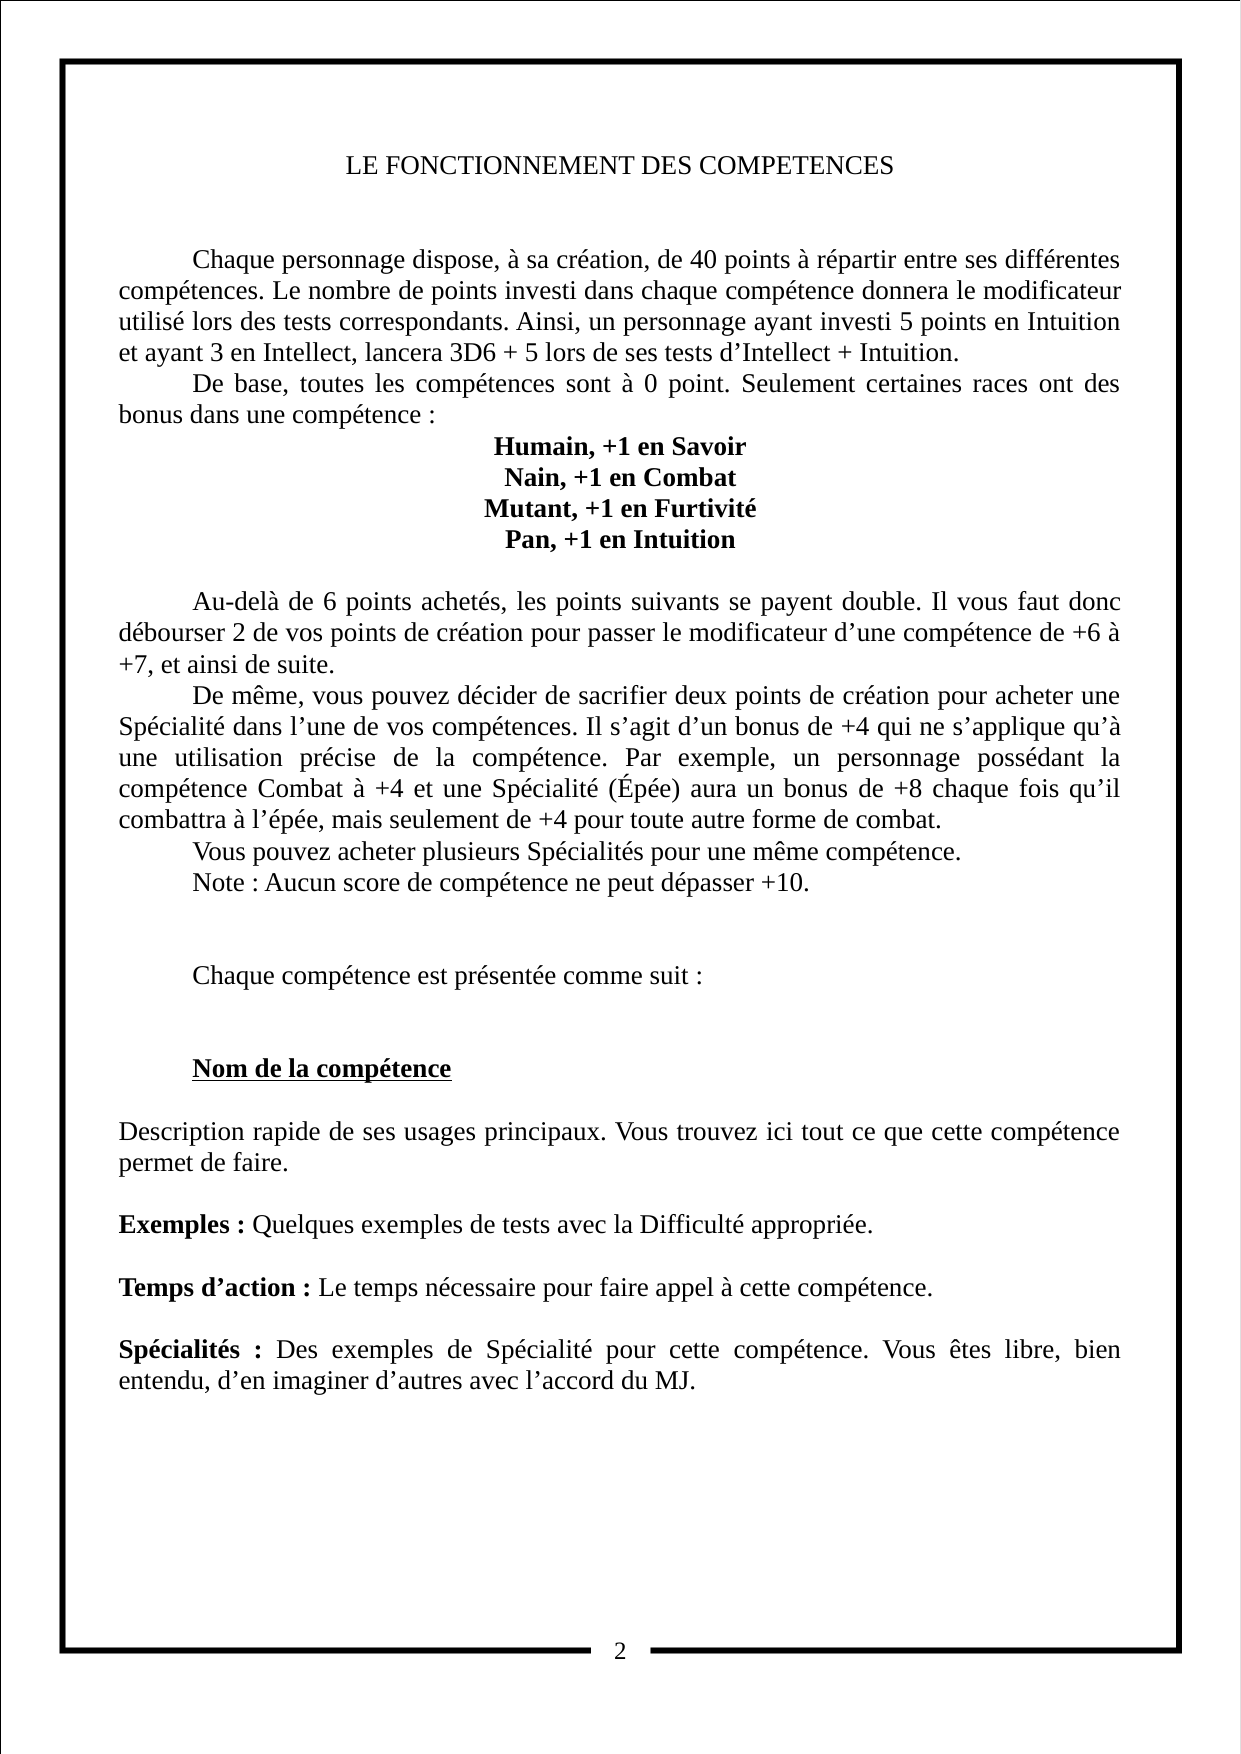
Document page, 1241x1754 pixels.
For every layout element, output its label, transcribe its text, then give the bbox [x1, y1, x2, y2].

text Au-delà de 6 points achetés, les points suivants se payent double. Il vous faut donc débourser 2 de vos points de création pour passer le modificateur d’une compétence de +6 à +7, et ainsi de suite. [118, 585, 1122, 679]
text Temps d’action : Le temps nécessaire pour faire appel à cette compétence. [118, 1271, 1122, 1302]
text Description rapide de ses usages principaux. Vous trouvez ici tout ce que cette compétence permet de faire. [118, 1115, 1122, 1177]
text Chaque personnage dispose, à sa création, de 40 points à répartir entre ses différentes compétences. Le nombre de points investi dans chaque compétence donnera le modificateur utilisé lors des tests correspondants. Ainsi, un personnage ayant investi 5 points en Intuition et ayant 3 en Intellect, lancera 3D6 + 5 lors de ses tests d’Intellect + Intuition. [118, 243, 1122, 367]
text Spécialités : Des exemples de Spécialité pour cette compétence. Vous êtes libre, bien entendu, d’en imaginer d’autres avec l’accord du MJ. [118, 1333, 1122, 1395]
text LE FONCTIONNEMENT DES COMPETENCES [118, 149, 1122, 181]
text Note : Aucun score de compétence ne peut dépasser +10. [118, 866, 1122, 897]
picture [1, 1, 1240, 1754]
text Exemples : Quelques exemples de tests avec la Difficulté appropriée. [118, 1208, 1122, 1239]
text Mutant, +1 en Furtivité [118, 492, 1122, 523]
text De base, toutes les compétences sont à 0 point. Seulement certaines races ont des bonus dans une compétence : [118, 367, 1122, 430]
text Chaque compétence est présentée comme suit : [118, 959, 1122, 990]
text Pan, +1 en Intuition [118, 523, 1122, 554]
text De même, vous pouvez décider de sacrifier deux points de création pour acheter une Spécialité dans l’une de vos compétences. Il s’agit d’un bonus de +4 qui ne s’applique qu’à une utilisation précise de la compétence. Par exemple, un personnage possédant la compétence Combat à +4 et une Spécialité (Épée) aura un bonus de +8 chaque fois qu’il combattra à l’épée, mais seulement de +4 pour toute autre forme de combat. [118, 679, 1122, 834]
text Nain, +1 en Combat [118, 461, 1122, 492]
text Vous pouvez acheter plusieurs Spécialités pour une même compétence. [118, 834, 1122, 866]
text Humain, +1 en Savoir [118, 430, 1122, 461]
text Nom de la compétence [118, 1053, 1122, 1084]
